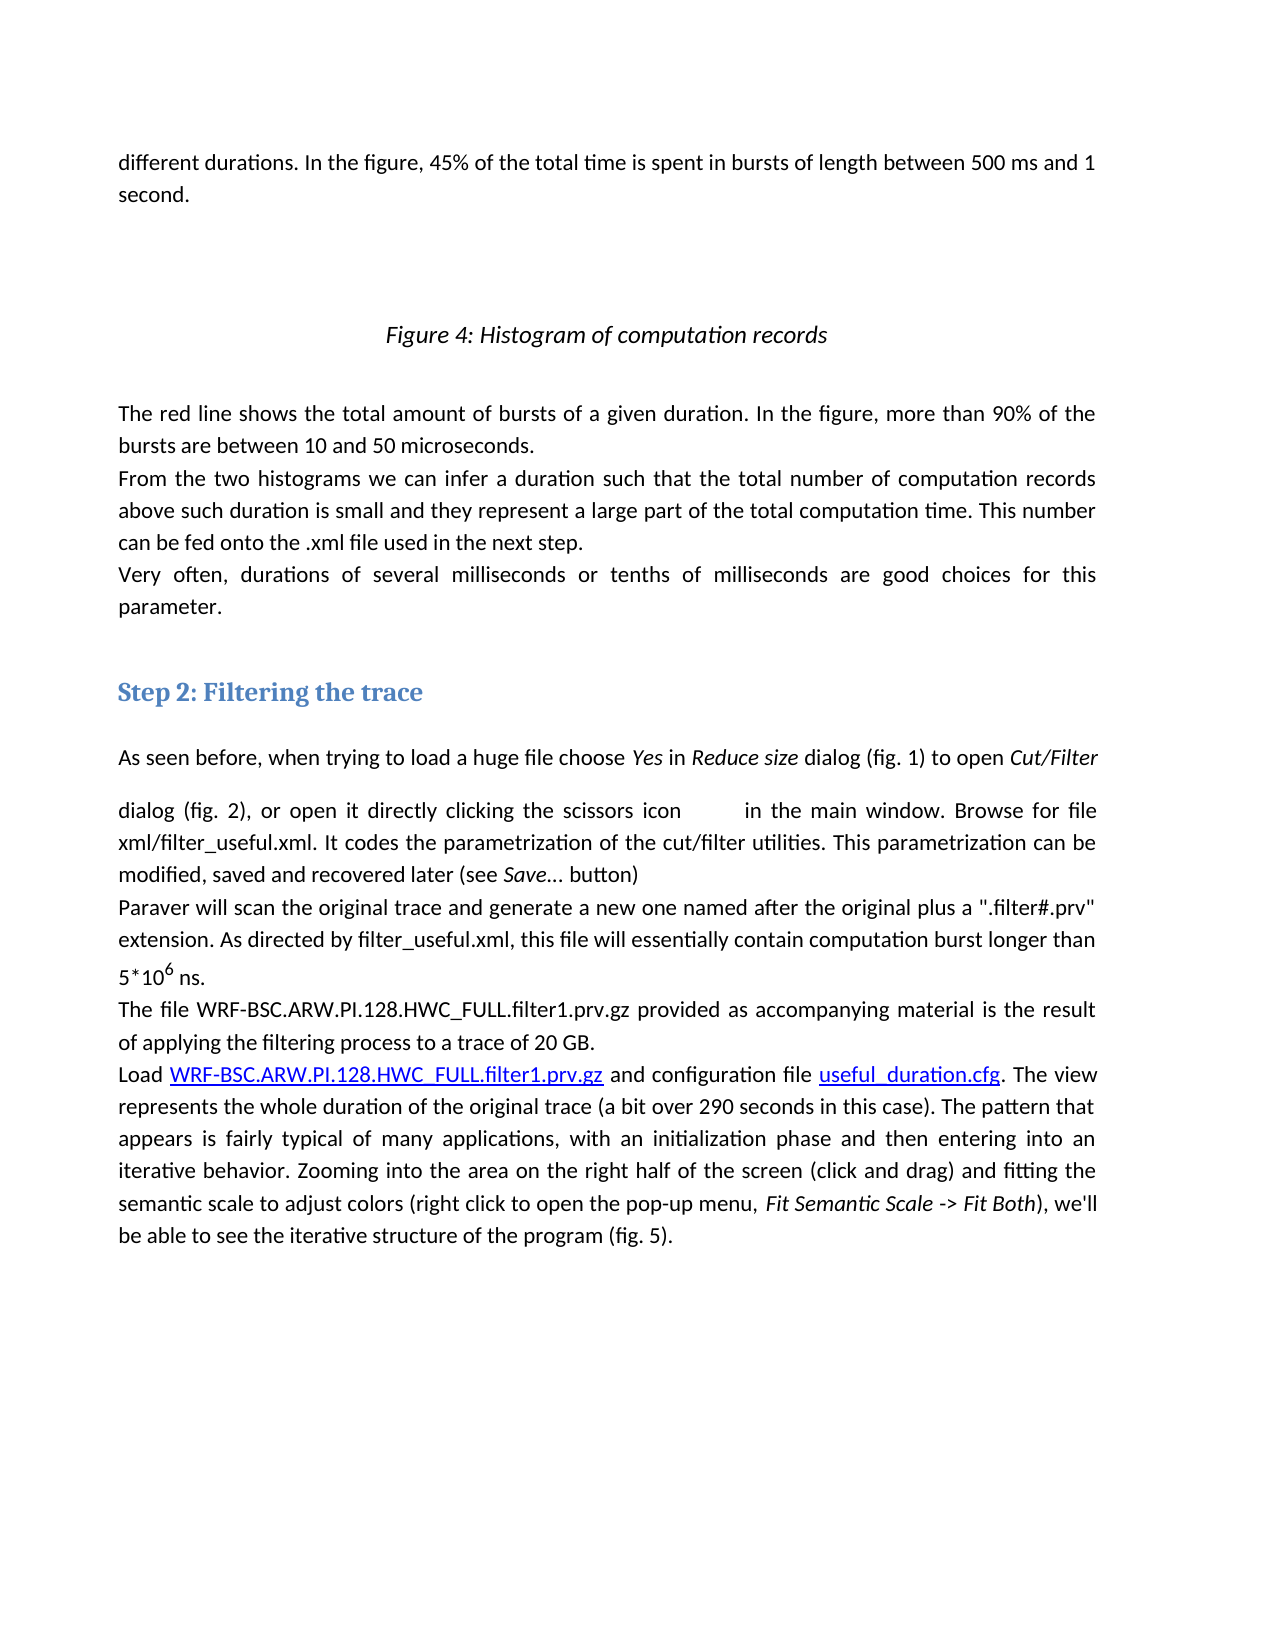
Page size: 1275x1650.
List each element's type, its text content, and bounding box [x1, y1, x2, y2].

text different durations. In the figure, 45% of the total time is spent in bursts of length between 500 ms and 1 second. [118, 148, 1098, 208]
text Load WRF-BSC.ARW.PI.128.HWC_FULL.filter1.prv.gz and configuration file useful_duration.cfg. The view represents the whole duration of the original trace (a bit over 290 seconds in this case). The pattern that appears is fairly typical of many applications, with an initialization phase and then entering into an iterative behavior. Zooming into the area on the right half of the screen (click and drag) and fitting the semantic scale to adjust colors (right click to open the pop-up menu, Fit Semantic Scale -> Fit Both), we'll be able to see the iterative structure of the program (fig. 5). [118, 1060, 1098, 1249]
text As seen before, when trying to load a huge file choose Yes in Reduce size dialog (fig. 1) to open Cut/Filter dialog (fig. 2), or open it directly clicking the scissors icon in the main window. Browse for file xml/filter_useful.xml. It codes the parametrization of the cut/filter utilities. This parametrization can be modified, saved and recovered later (see Save... button) [118, 743, 1098, 889]
subtitle Step 2: Filtering the trace [118, 677, 1098, 708]
text The red line shows the total amount of bursts of a given duration. In the figure, more than 90% of the bursts are between 10 and 50 microseconds. [118, 399, 1098, 459]
text From the two histograms we can infer a duration such that the total number of computation records above such duration is small and they represent a large part of the total computation time. This number can be fed onto the .xml file used in the next step. [118, 464, 1098, 556]
text Paraver will scan the original trace and generate a new one named after the original plus a ".filter#.prv" extension. As directed by filter_useful.xml, this file will essentially contain computation burst longer than 5*106 ns. [118, 893, 1098, 991]
text The file WRF-BSC.ARW.PI.128.HWC_FULL.filter1.prv.gz provided as accompanying material is the result of applying the filtering process to a trace of 20 GB. [118, 996, 1098, 1056]
text Figure 4: Histogram of computation records [118, 320, 1098, 350]
text Very often, durations of several milliseconds or tenths of milliseconds are good choices for this parameter. [118, 560, 1098, 620]
